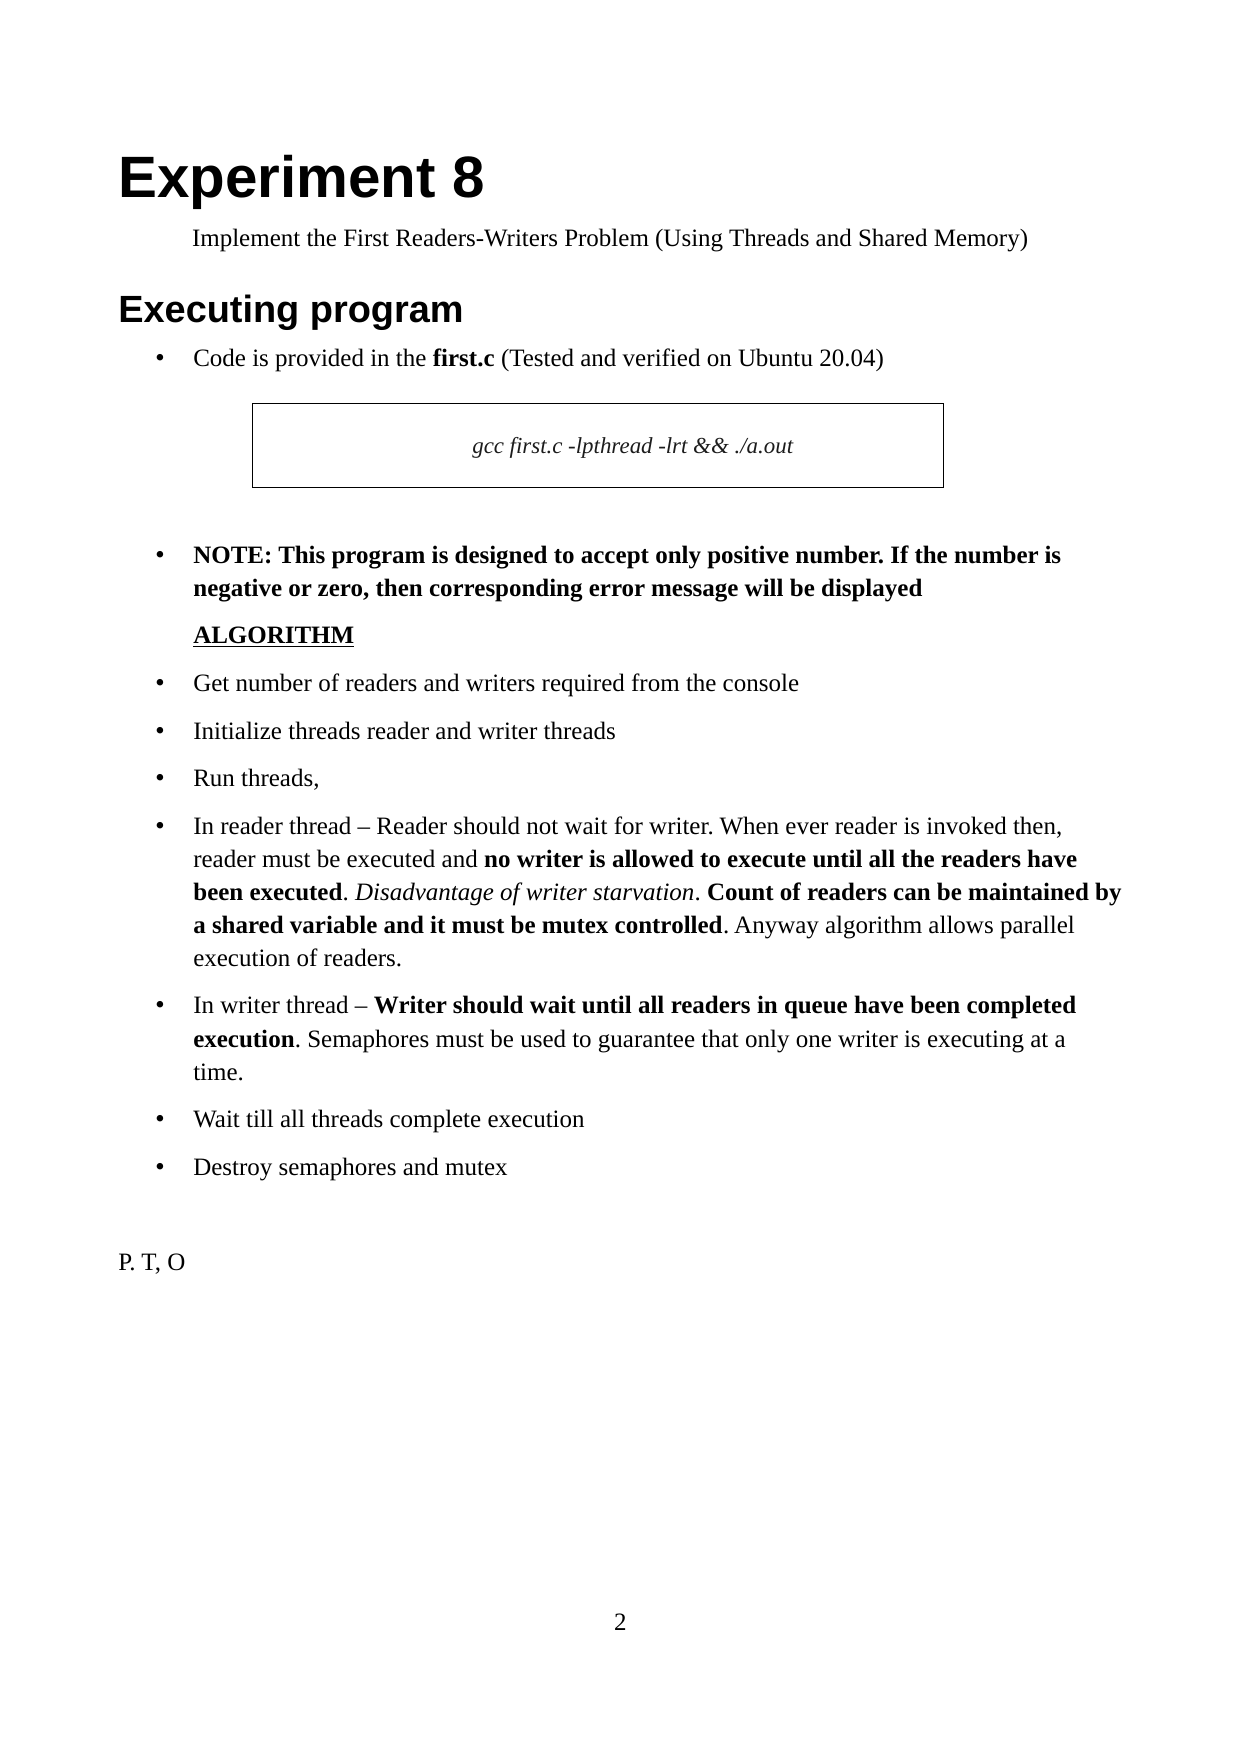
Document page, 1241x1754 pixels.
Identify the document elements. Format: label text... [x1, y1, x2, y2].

subtitle Executing program [118, 287, 1122, 331]
list Initialize threads reader and writer threads [156, 716, 1122, 744]
list NOTE: This program is designed to accept only positive number. If the number is negative or zero, then corresponding error message will be displayed [156, 540, 1122, 602]
list Code is provided in the first.c (Tested and verified on Ubuntu 20.04) [156, 343, 1122, 372]
list Wait till all threads complete execution [156, 1104, 1122, 1133]
title Experiment 8 [118, 143, 1122, 210]
list Run threads, [156, 763, 1122, 792]
list In writer thread – Writer should wait until all readers in queue have been completed execution. Semaphores must be used to guarantee that only one writer is executing at a time. [156, 991, 1122, 1085]
list Get number of readers and writers required from the console [156, 668, 1122, 697]
text P. T, O [118, 1247, 1122, 1276]
list Implement the First Readers-Writers Problem (Using Threads and Shared Memory) [162, 223, 1122, 251]
list Destroy semaphores and mutex [156, 1152, 1122, 1181]
list In reader thread – Reader should not wait for writer. When ever reader is invoked then, reader must be executed and no writer is allowed to execute until all the readers have been executed. Disadvantage of writer starvation. Count of readers can be maintained by a shared variable and it must be mutex controlled. Anyway algorithm allows parallel execution of readers. [156, 811, 1122, 972]
list ALGORITHM [156, 621, 1122, 649]
